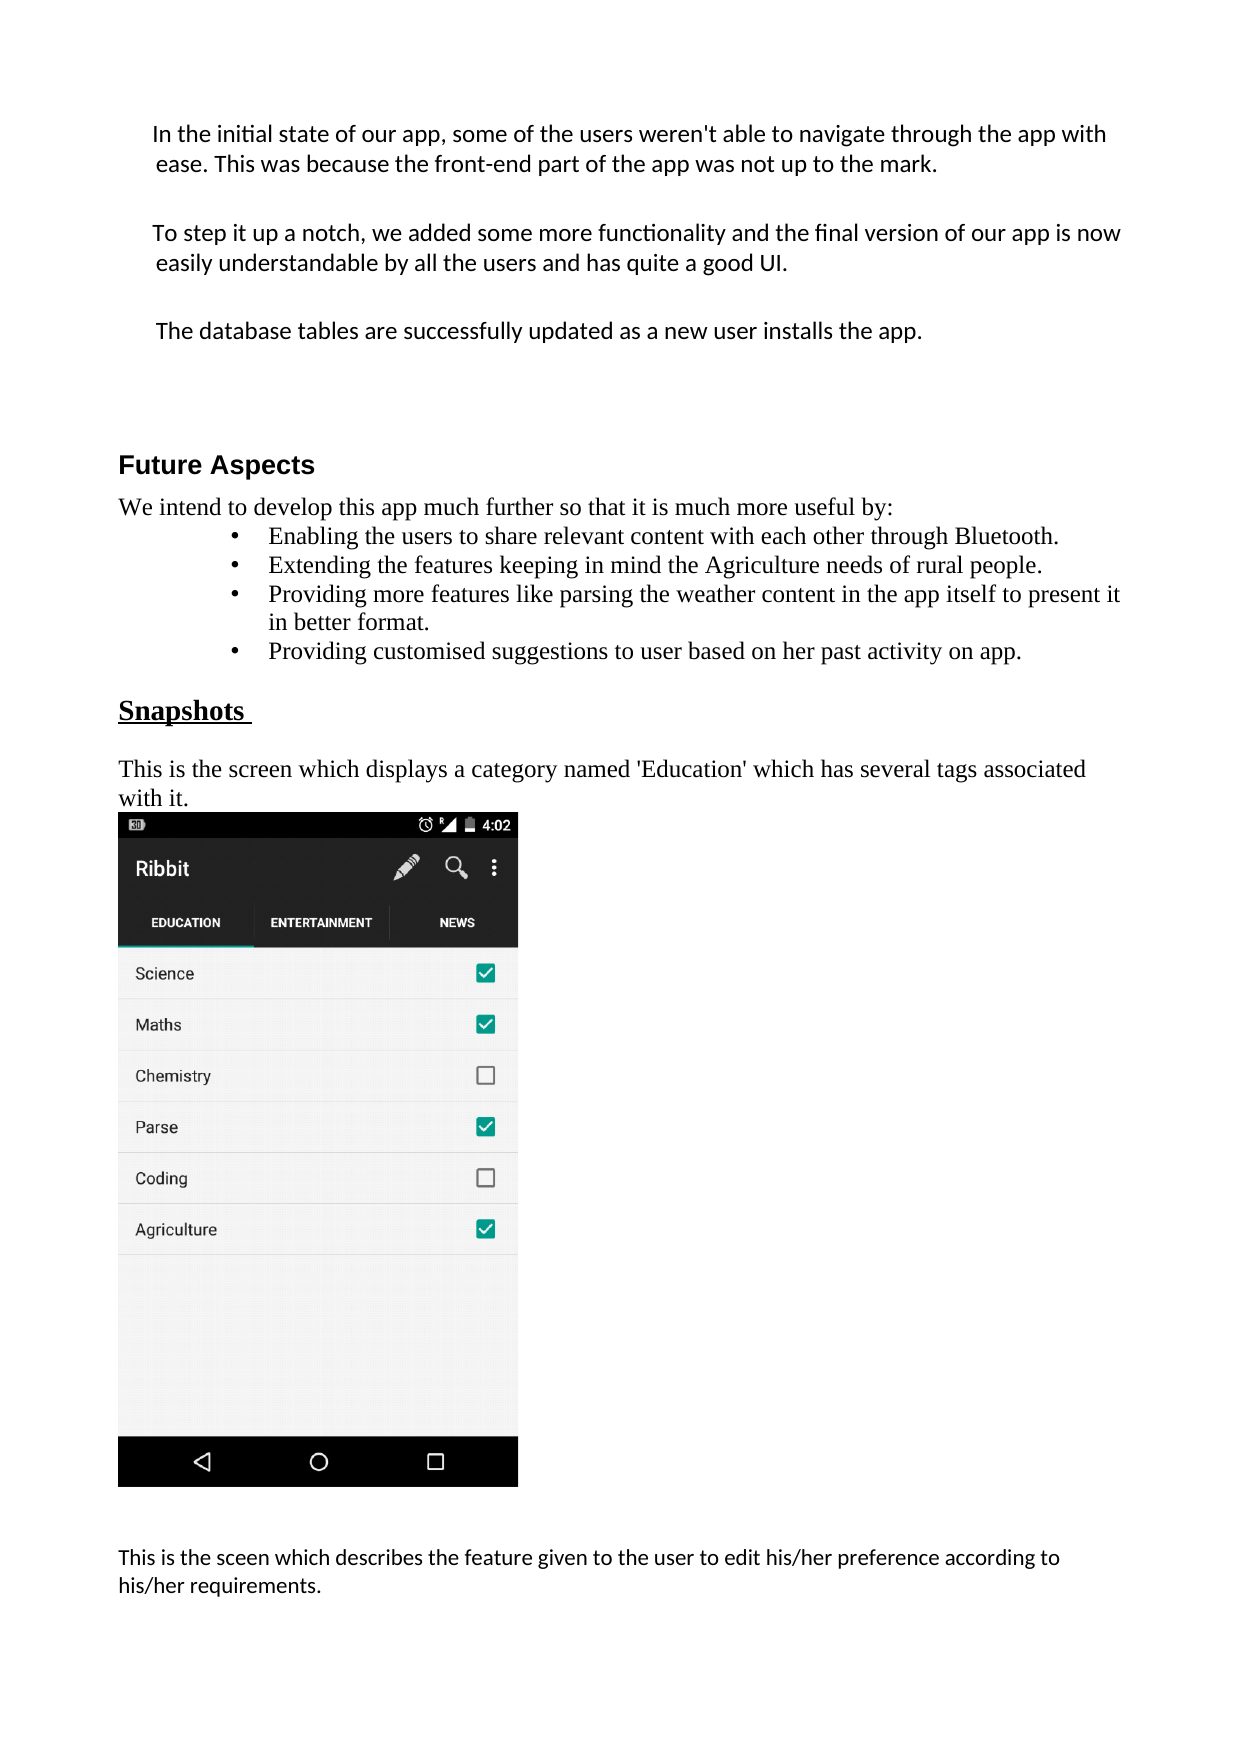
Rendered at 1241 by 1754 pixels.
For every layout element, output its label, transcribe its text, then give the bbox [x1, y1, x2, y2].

list Enabling the users to share relevant content with each other through Bluetooth. [231, 521, 1122, 550]
list Providing more features like parsing the weather content in the app itself to present it in better format. [231, 579, 1122, 636]
text The database tables are successfully updated as a new user installs the app. [156, 315, 1122, 346]
text This is the sceen which describes the feature given to the user to edit his/her preference according to his/her requirements. [118, 1543, 1122, 1599]
list Extending the features keeping in mind the Agriculture needs of rural people. [231, 550, 1122, 579]
text Snapshots [118, 693, 1122, 727]
text To step it up a notch, we added some more functionality and the final version of our app is now easily understandable by all the users and has quite a good UI. [118, 217, 1122, 278]
text In the initial state of our app, some of the users weren't able to navigate through the app with ease. This was because the front-end part of the app was not up to the mark. [118, 118, 1122, 179]
text This is the screen which displays a category named 'Education' which has several tags associated with it. [118, 754, 1122, 812]
text We intend to develop this app much further so that it is much more useful by: [118, 492, 1122, 521]
text Future Aspects [118, 449, 1122, 480]
list Providing customised suggestions to user based on her past activity on app. [231, 636, 1122, 665]
